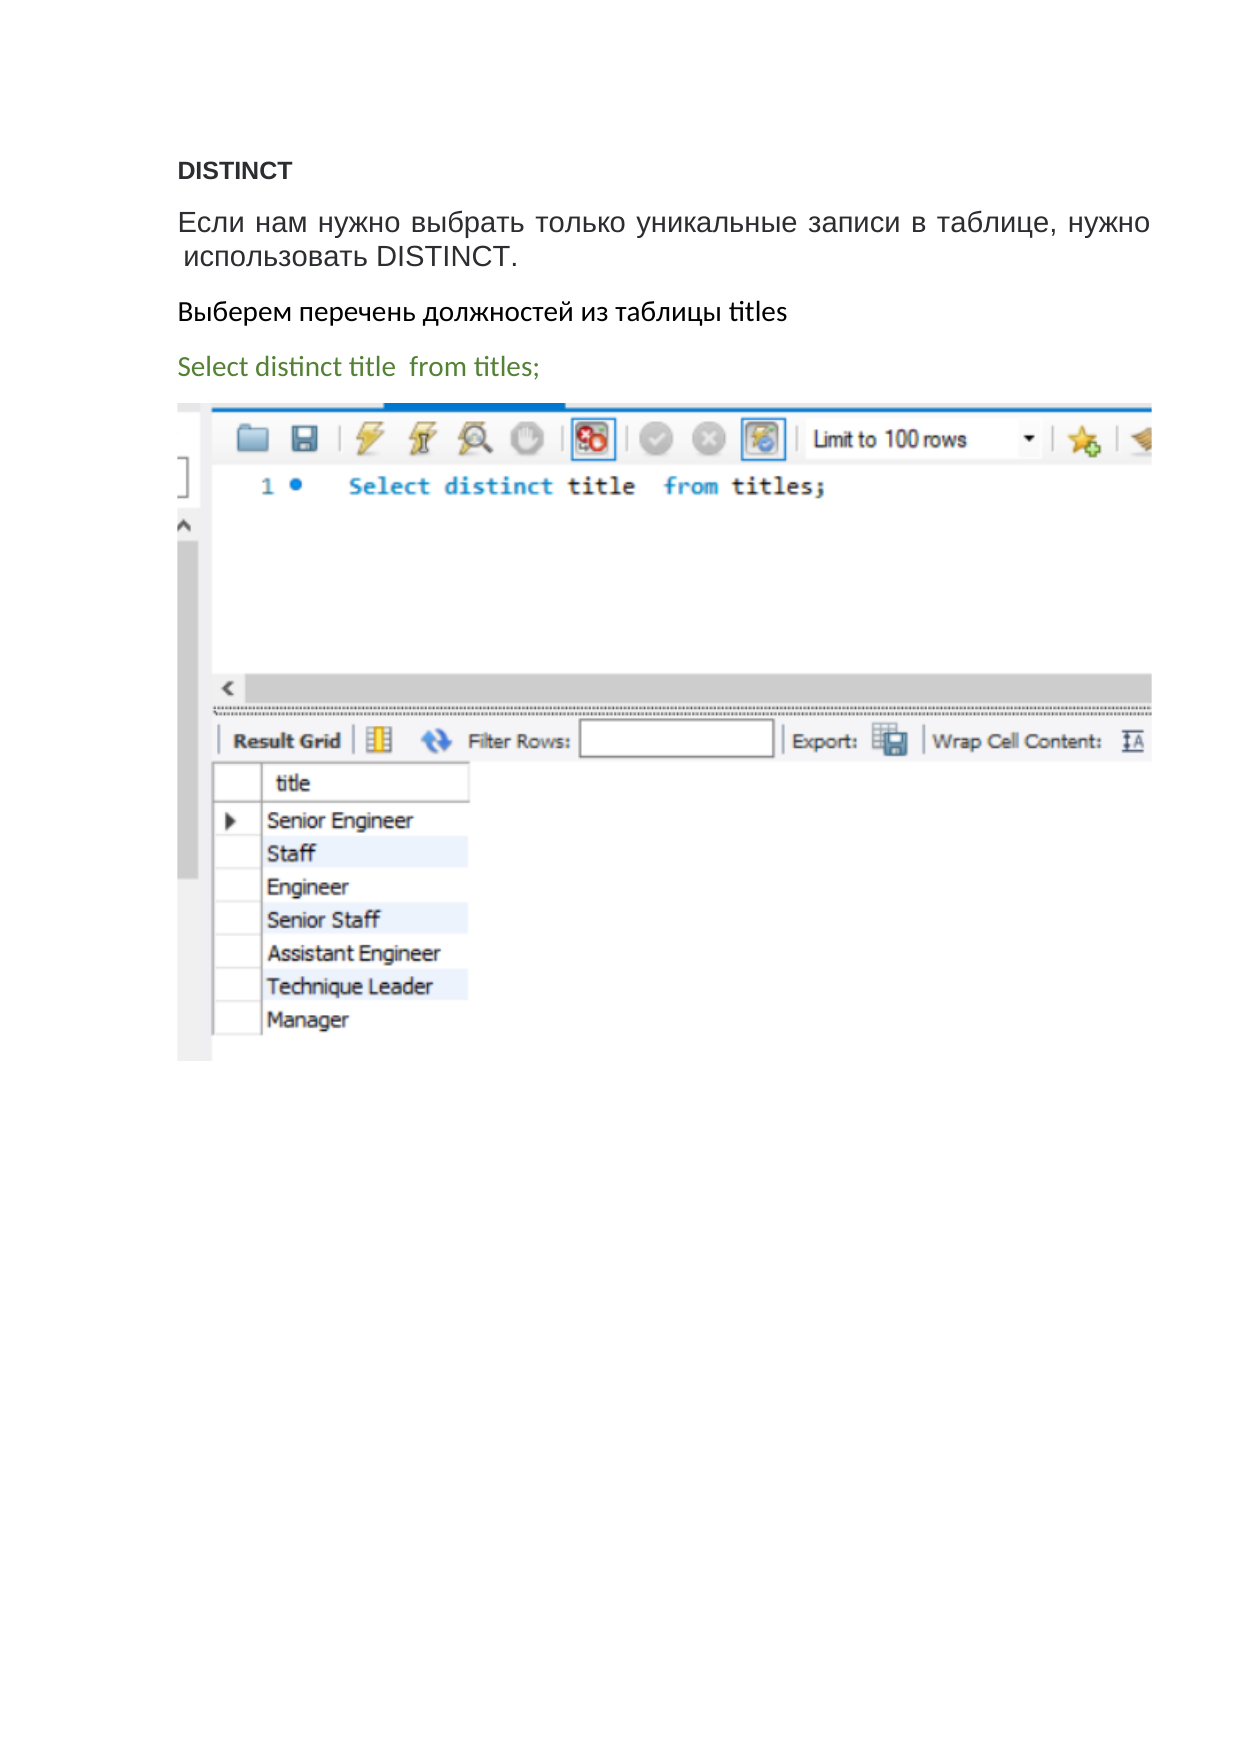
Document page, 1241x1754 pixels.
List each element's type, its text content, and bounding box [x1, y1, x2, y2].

text Select distinct title from titles; [177, 348, 1152, 384]
text Если нам нужно выбрать только уникальные записи в таблице, нужно использовать DISTINCT. [177, 205, 1152, 272]
subtitle DISTINCT [177, 156, 1152, 184]
picture [177, 403, 1152, 1061]
text Выберем перечень должностей из таблицы titles [177, 293, 1152, 329]
